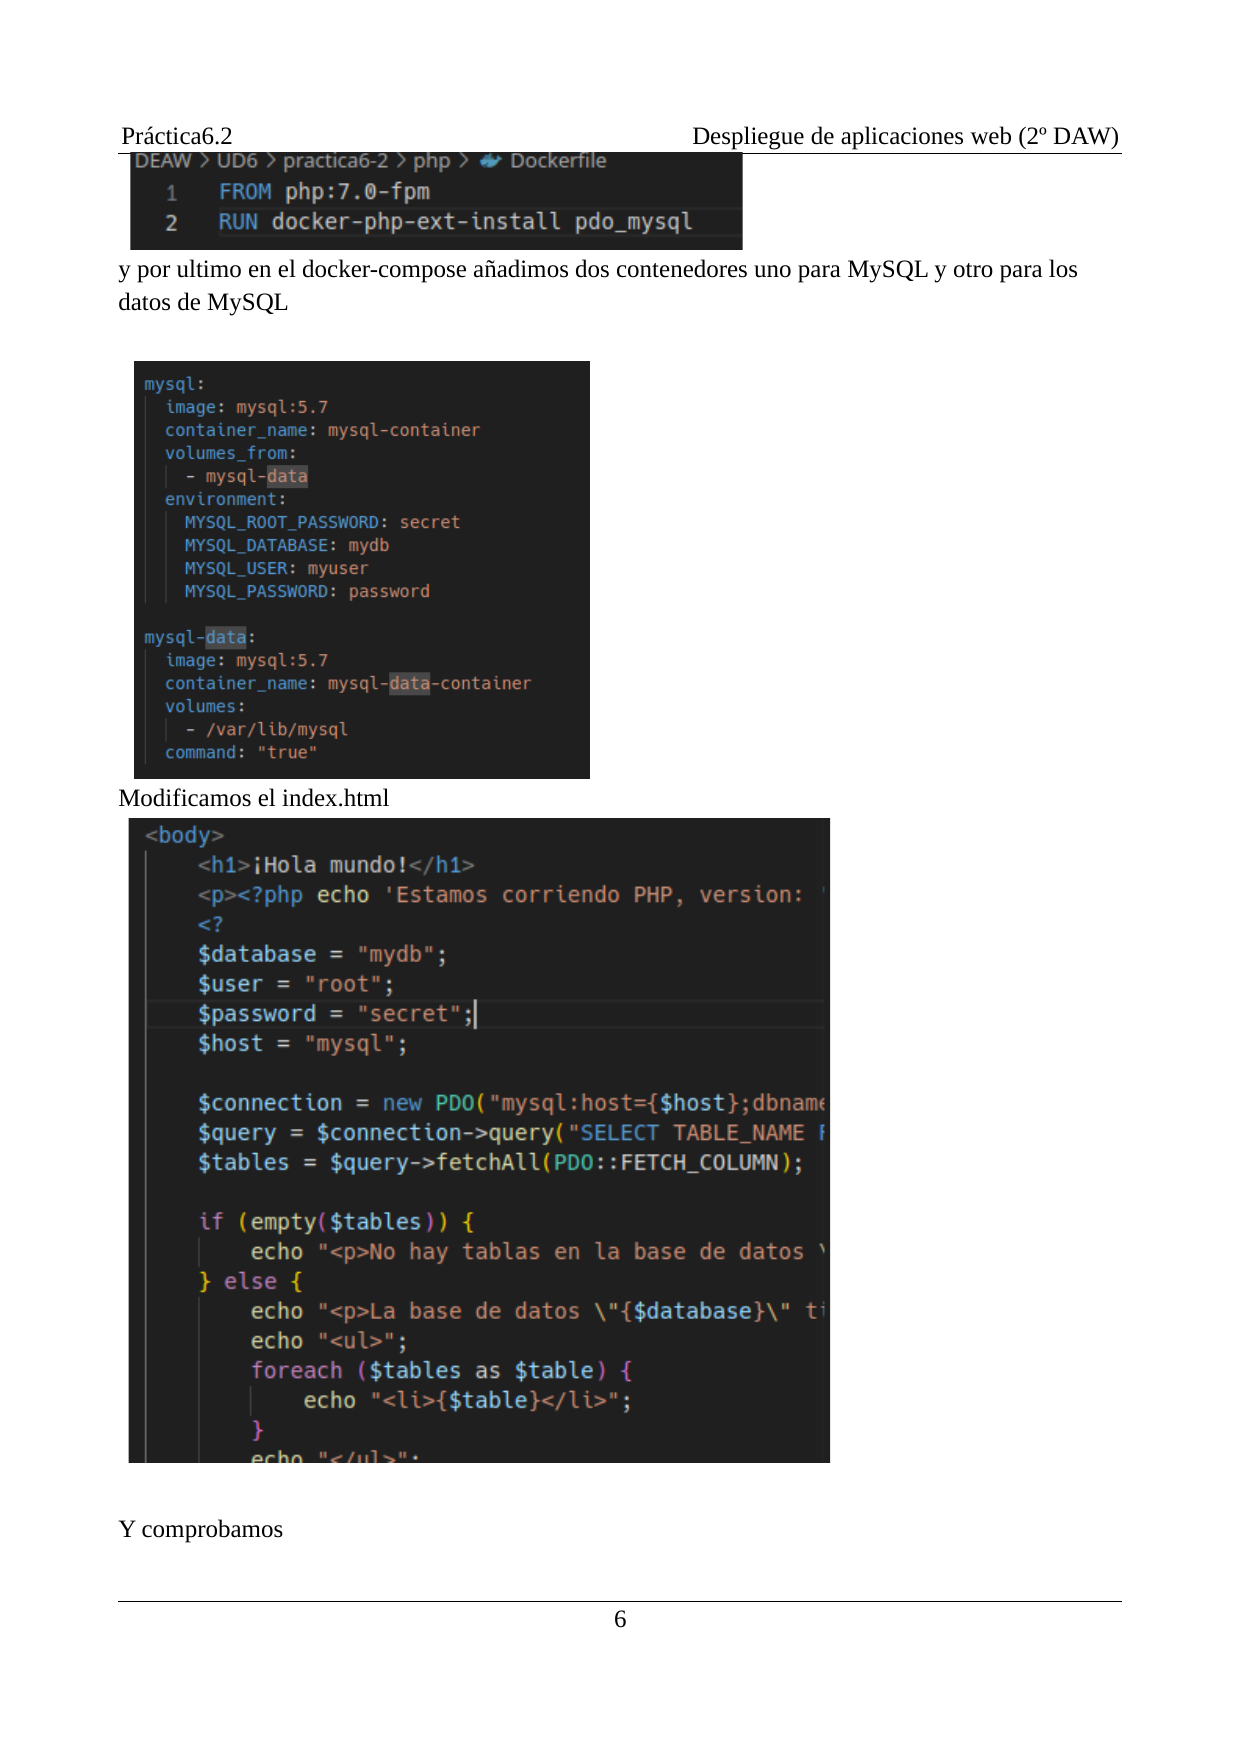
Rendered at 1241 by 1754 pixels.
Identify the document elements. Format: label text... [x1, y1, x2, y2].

text y por ultimo en el docker-compose añadimos dos contenedores uno para MySQL y otro para los datos de MySQL [118, 154, 1122, 316]
picture [130, 152, 743, 250]
text Y comprobamos [118, 1514, 1122, 1543]
picture [128, 818, 831, 1463]
text Modificamos el index.html [118, 334, 1122, 811]
picture [134, 361, 590, 779]
